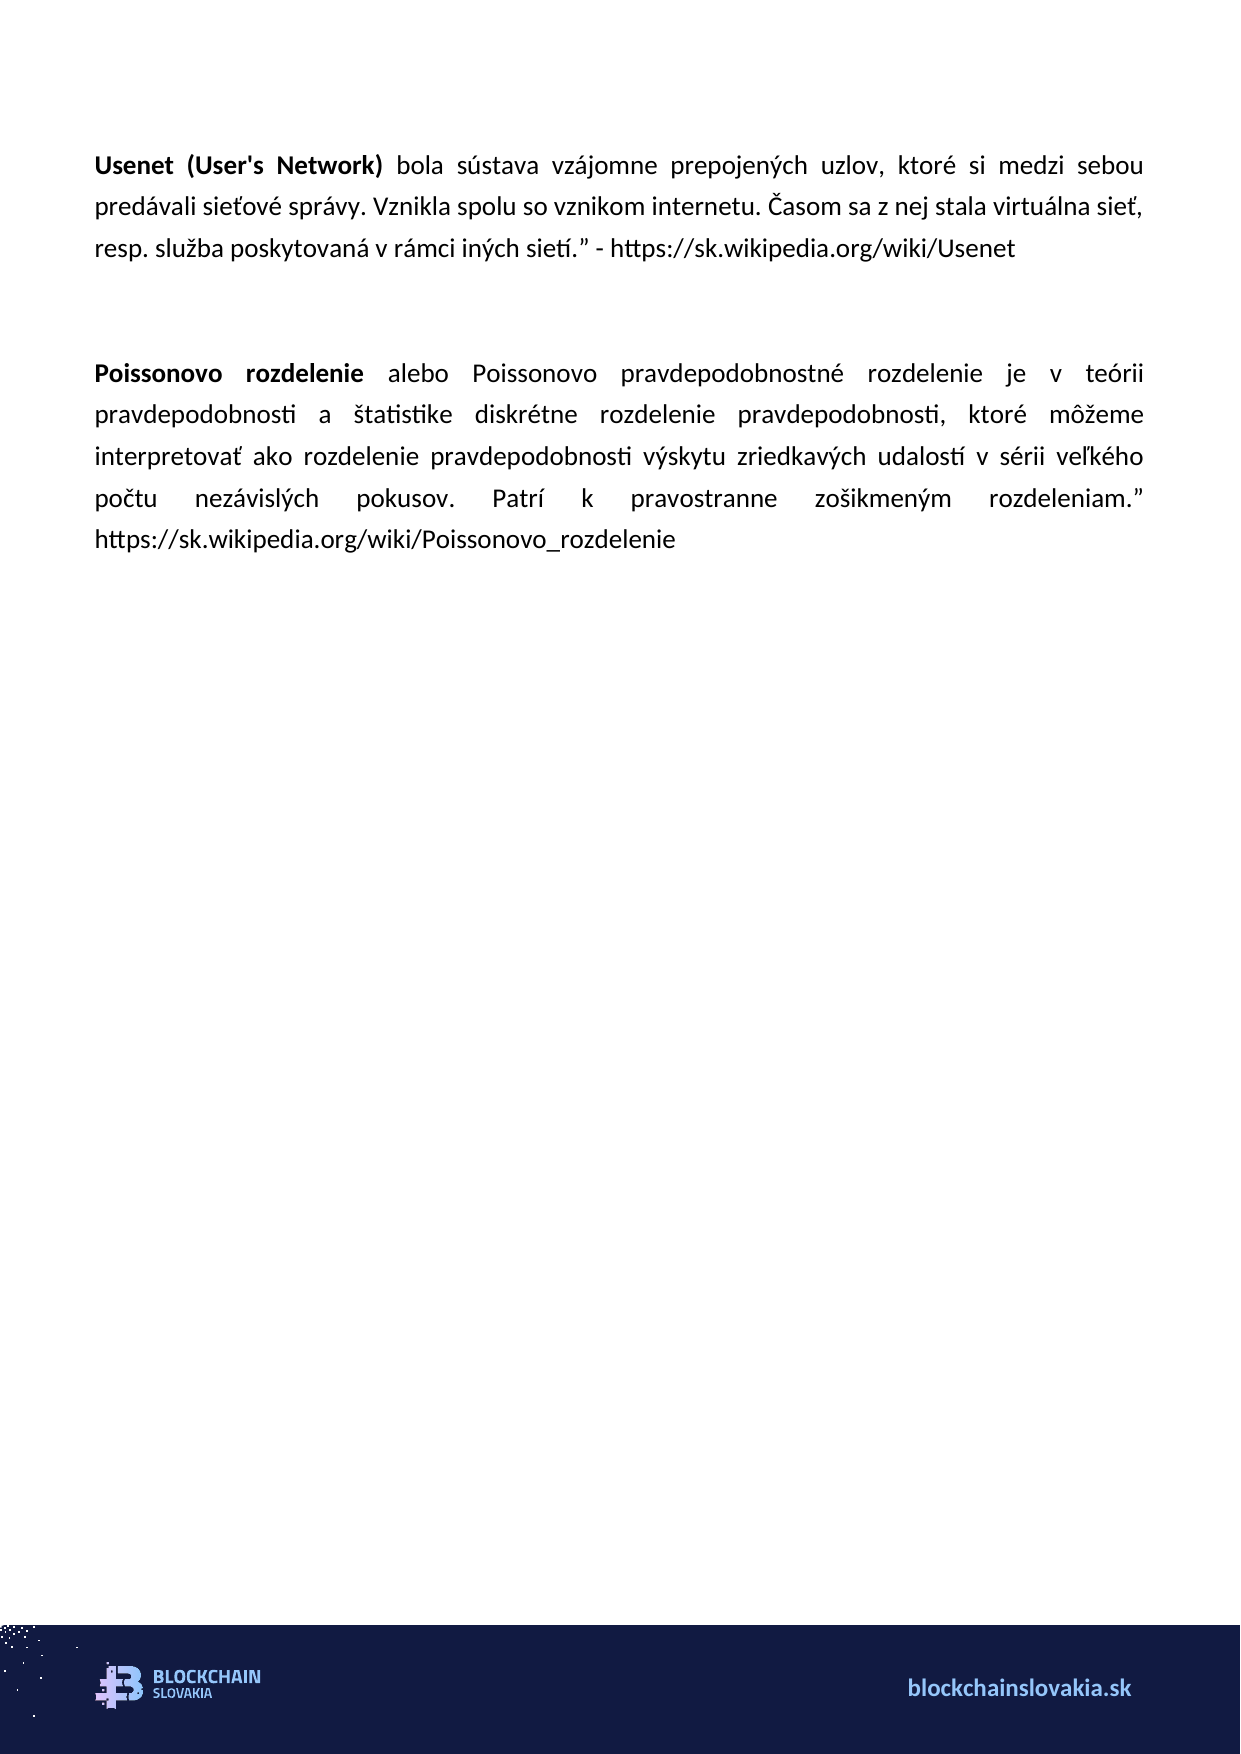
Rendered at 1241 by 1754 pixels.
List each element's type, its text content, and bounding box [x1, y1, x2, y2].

text Usenet (User's Network) bola sústava vzájomne prepojených uzlov, ktoré si medzi sebou predávali sieťové správy. Vznikla spolu so vznikom internetu. Časom sa z nej stala virtuálna sieť, resp. služba poskytovaná v rámci iných sietí.” - https://sk.wikipedia.org/wiki/Usenet [94, 148, 1145, 264]
text Poissonovo rozdelenie alebo Poissonovo pravdepodobnostné rozdelenie je v teórii pravdepodobnosti a štatistike diskrétne rozdelenie pravdepodobnosti, ktoré môžeme interpretovať ako rozdelenie pravdepodobnosti výskytu zriedkavých udalostí v sérii veľkého počtu nezávislých pokusov. Patrí k pravostranne zošikmeným rozdeleniam.” https://sk.wikipedia.org/wiki/Poissonovo_rozdelenie [94, 356, 1145, 555]
